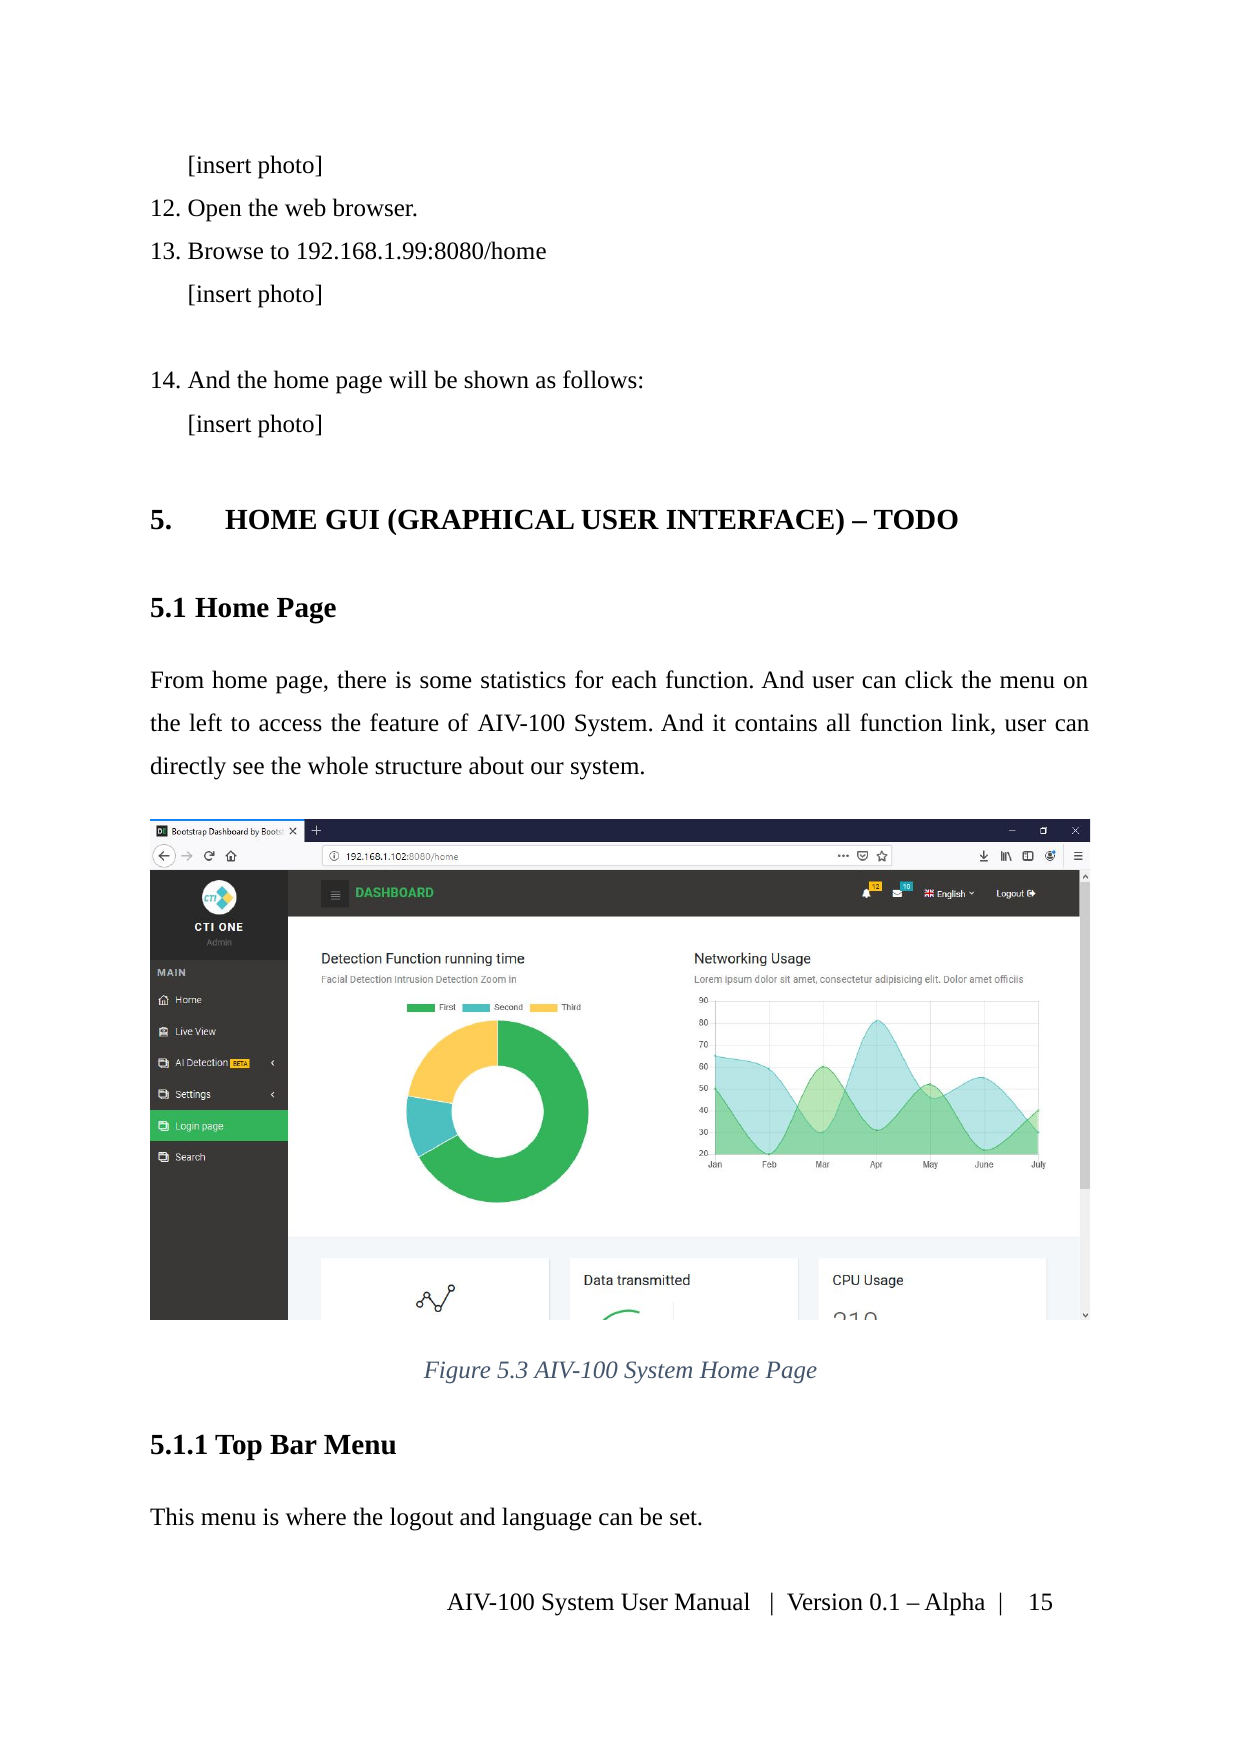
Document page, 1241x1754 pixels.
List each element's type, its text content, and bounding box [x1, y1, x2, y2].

list And the home page will be shown as follows: [150, 366, 1090, 394]
list [insert photo] [187, 150, 1090, 179]
text Figure 5.3 AIV-100 System Home Page [150, 1355, 1090, 1383]
subtitle Home Page [150, 590, 1090, 623]
text From home page, there is some statistics for each function. And user can click the menu on the left to access the feature of AIV-100 System. And it contains all function link, user can directly see the whole structure about our system. [150, 665, 1090, 780]
subtitle HOME GUI (GRAPHICAL USER INTERFACE) – TODO [150, 502, 1090, 535]
list [insert photo] [187, 279, 1090, 308]
subtitle Top Bar Menu [150, 1427, 1090, 1461]
list [insert photo] [187, 409, 1090, 437]
list Open the web browser. [150, 193, 1090, 222]
picture [150, 819, 1091, 1320]
list Browse to 192.168.1.99:8080/home [150, 236, 1090, 265]
text This menu is where the logout and language can be set. [150, 1502, 1090, 1531]
